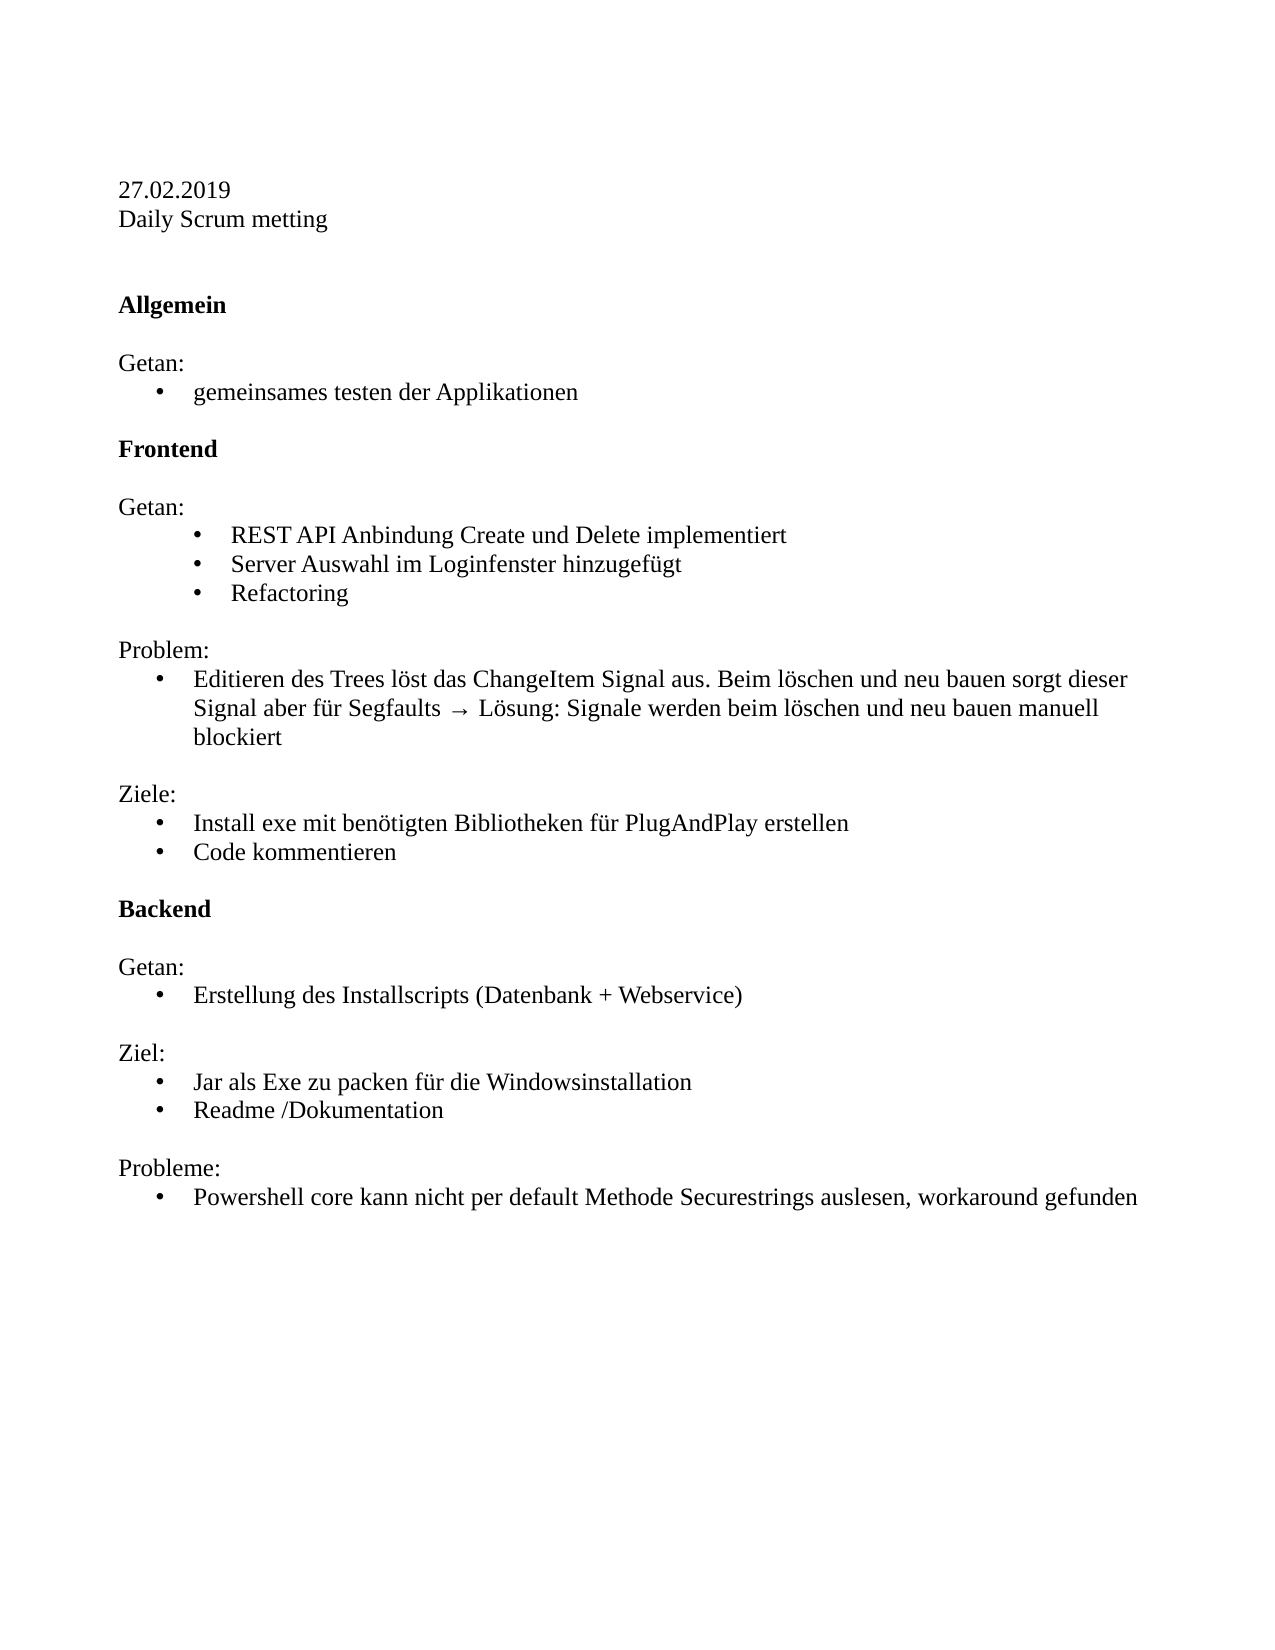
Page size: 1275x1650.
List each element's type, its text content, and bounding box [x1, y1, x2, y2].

list Code kommentieren [156, 837, 1157, 866]
text Allgemein [118, 291, 1157, 319]
list Install exe mit benötigten Bibliotheken für PlugAndPlay erstellen [156, 808, 1157, 837]
list Server Auswahl im Loginfenster hinzugefügt [193, 549, 1157, 578]
text Daily Scrum metting [118, 204, 1157, 233]
text Getan: [118, 348, 1157, 377]
list Editieren des Trees löst das ChangeItem Signal aus. Beim löschen und neu bauen sorgt dieser Signal aber für Segfaults → Lösung: Signale werden beim löschen und neu bauen manuell blockiert [156, 664, 1157, 751]
list Refactoring [193, 578, 1157, 607]
text Backend [118, 894, 1157, 923]
list gemeinsames testen der Applikationen [156, 377, 1157, 406]
text Probleme: [118, 1153, 1157, 1182]
text Getan: [118, 952, 1157, 981]
text Ziele: [118, 779, 1157, 808]
list Jar als Exe zu packen für die Windowsinstallation [156, 1067, 1157, 1096]
list Powershell core kann nicht per default Methode Securestrings auslesen, workaround gefunden [156, 1182, 1157, 1211]
text Frontend [118, 434, 1157, 463]
text Ziel: [118, 1038, 1157, 1067]
text 27.02.2019 [118, 176, 1157, 204]
list Erstellung des Installscripts (Datenbank + Webservice) [156, 981, 1157, 1009]
list REST API Anbindung Create und Delete implementiert [193, 521, 1157, 549]
text Problem: [118, 636, 1157, 664]
text Getan: [118, 492, 1157, 521]
list Readme /Dokumentation [156, 1096, 1157, 1124]
